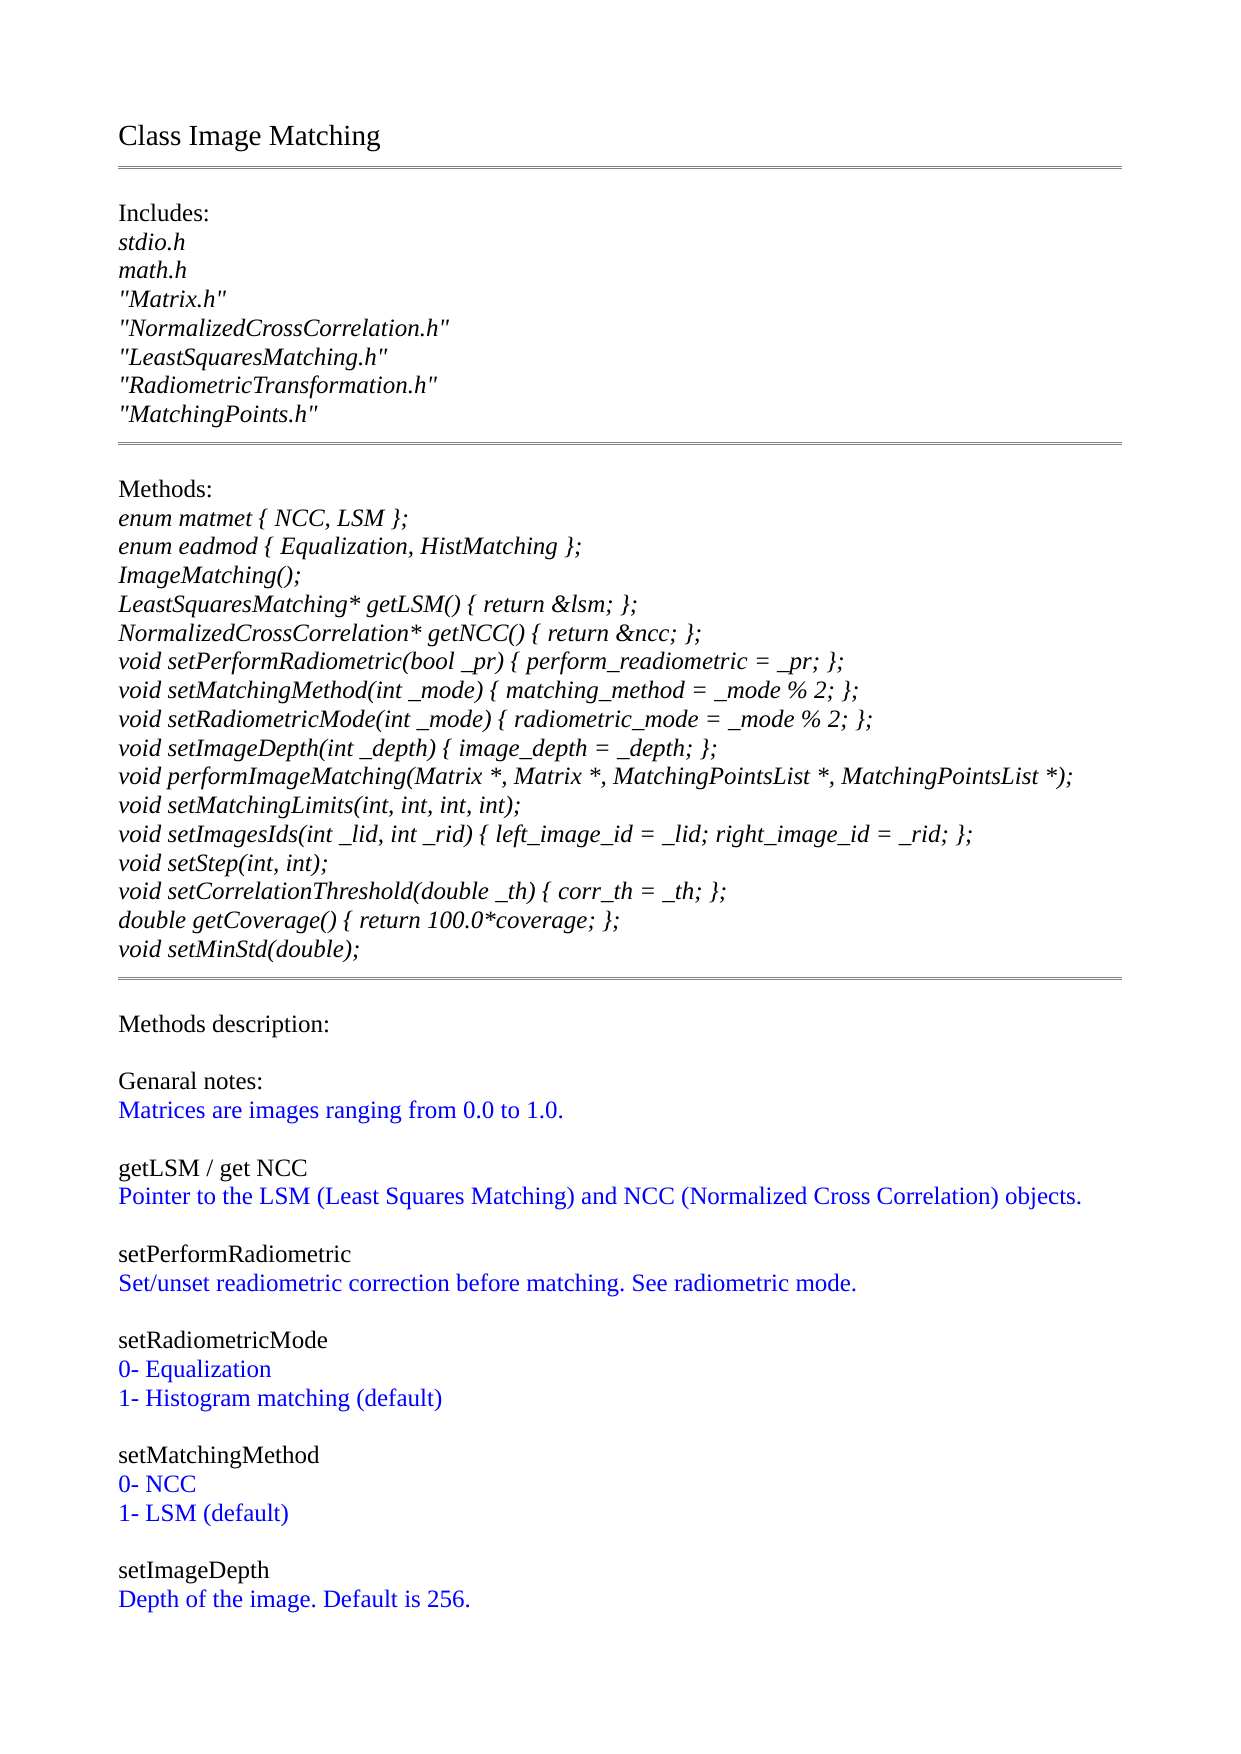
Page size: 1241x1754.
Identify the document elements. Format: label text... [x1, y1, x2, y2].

text 1- Histogram matching (default) [118, 1383, 1122, 1411]
text 0- NCC [118, 1469, 1122, 1498]
text Matrices are images ranging from 0.0 to 1.0. [118, 1095, 1122, 1124]
text double getCoverage() { return 100.0*coverage; }; [118, 905, 1122, 934]
text setMatchingMethod [118, 1440, 1122, 1469]
text "NormalizedCrossCorrelation.h" [118, 313, 1122, 342]
text ImageMatching(); [118, 560, 1122, 589]
text Includes: [118, 198, 1122, 227]
text "LeastSquaresMatching.h" [118, 342, 1122, 370]
text LeastSquaresMatching* getLSM() { return &lsm; }; [118, 589, 1122, 618]
text NormalizedCrossCorrelation* getNCC() { return &ncc; }; [118, 618, 1122, 646]
text Class Image Matching [118, 118, 1122, 152]
text stdio.h [118, 227, 1122, 255]
text Genaral notes: [118, 1066, 1122, 1095]
text math.h [118, 255, 1122, 284]
text 0- Equalization [118, 1354, 1122, 1383]
text enum eadmod { Equalization, HistMatching }; [118, 531, 1122, 560]
text void performImageMatching(Matrix *, Matrix *, MatchingPointsList *, MatchingPointsList *); [118, 761, 1122, 790]
text void setImagesIds(int _lid, int _rid) { left_image_id = _lid; right_image_id = _rid; }; [118, 819, 1122, 848]
text void setPerformRadiometric(bool _pr) { perform_readiometric = _pr; }; [118, 646, 1122, 675]
text setPerformRadiometric [118, 1239, 1122, 1268]
text Methods: [118, 474, 1122, 503]
text Set/unset readiometric correction before matching. See radiometric mode. [118, 1268, 1122, 1296]
text "Matrix.h" [118, 284, 1122, 313]
text Methods description: [118, 1009, 1122, 1038]
text void setRadiometricMode(int _mode) { radiometric_mode = _mode % 2; }; [118, 704, 1122, 733]
text setImageDepth [118, 1555, 1122, 1584]
text "RadiometricTransformation.h" [118, 370, 1122, 399]
text void setCorrelationThreshold(double _th) { corr_th = _th; }; [118, 876, 1122, 905]
text void setMatchingLimits(int, int, int, int); [118, 790, 1122, 819]
text void setImageDepth(int _depth) { image_depth = _depth; }; [118, 733, 1122, 761]
text Pointer to the LSM (Least Squares Matching) and NCC (Normalized Cross Correlation) objects. [118, 1181, 1122, 1210]
text getLSM / get NCC [118, 1153, 1122, 1181]
text void setStep(int, int); [118, 848, 1122, 876]
text enum matmet { NCC, LSM }; [118, 503, 1122, 531]
text void setMinStd(double); [118, 934, 1122, 963]
text void setMatchingMethod(int _mode) { matching_method = _mode % 2; }; [118, 675, 1122, 704]
text "MatchingPoints.h" [118, 399, 1122, 428]
text setRadiometricMode [118, 1325, 1122, 1354]
text Depth of the image. Default is 256. [118, 1584, 1122, 1613]
text 1- LSM (default) [118, 1498, 1122, 1526]
